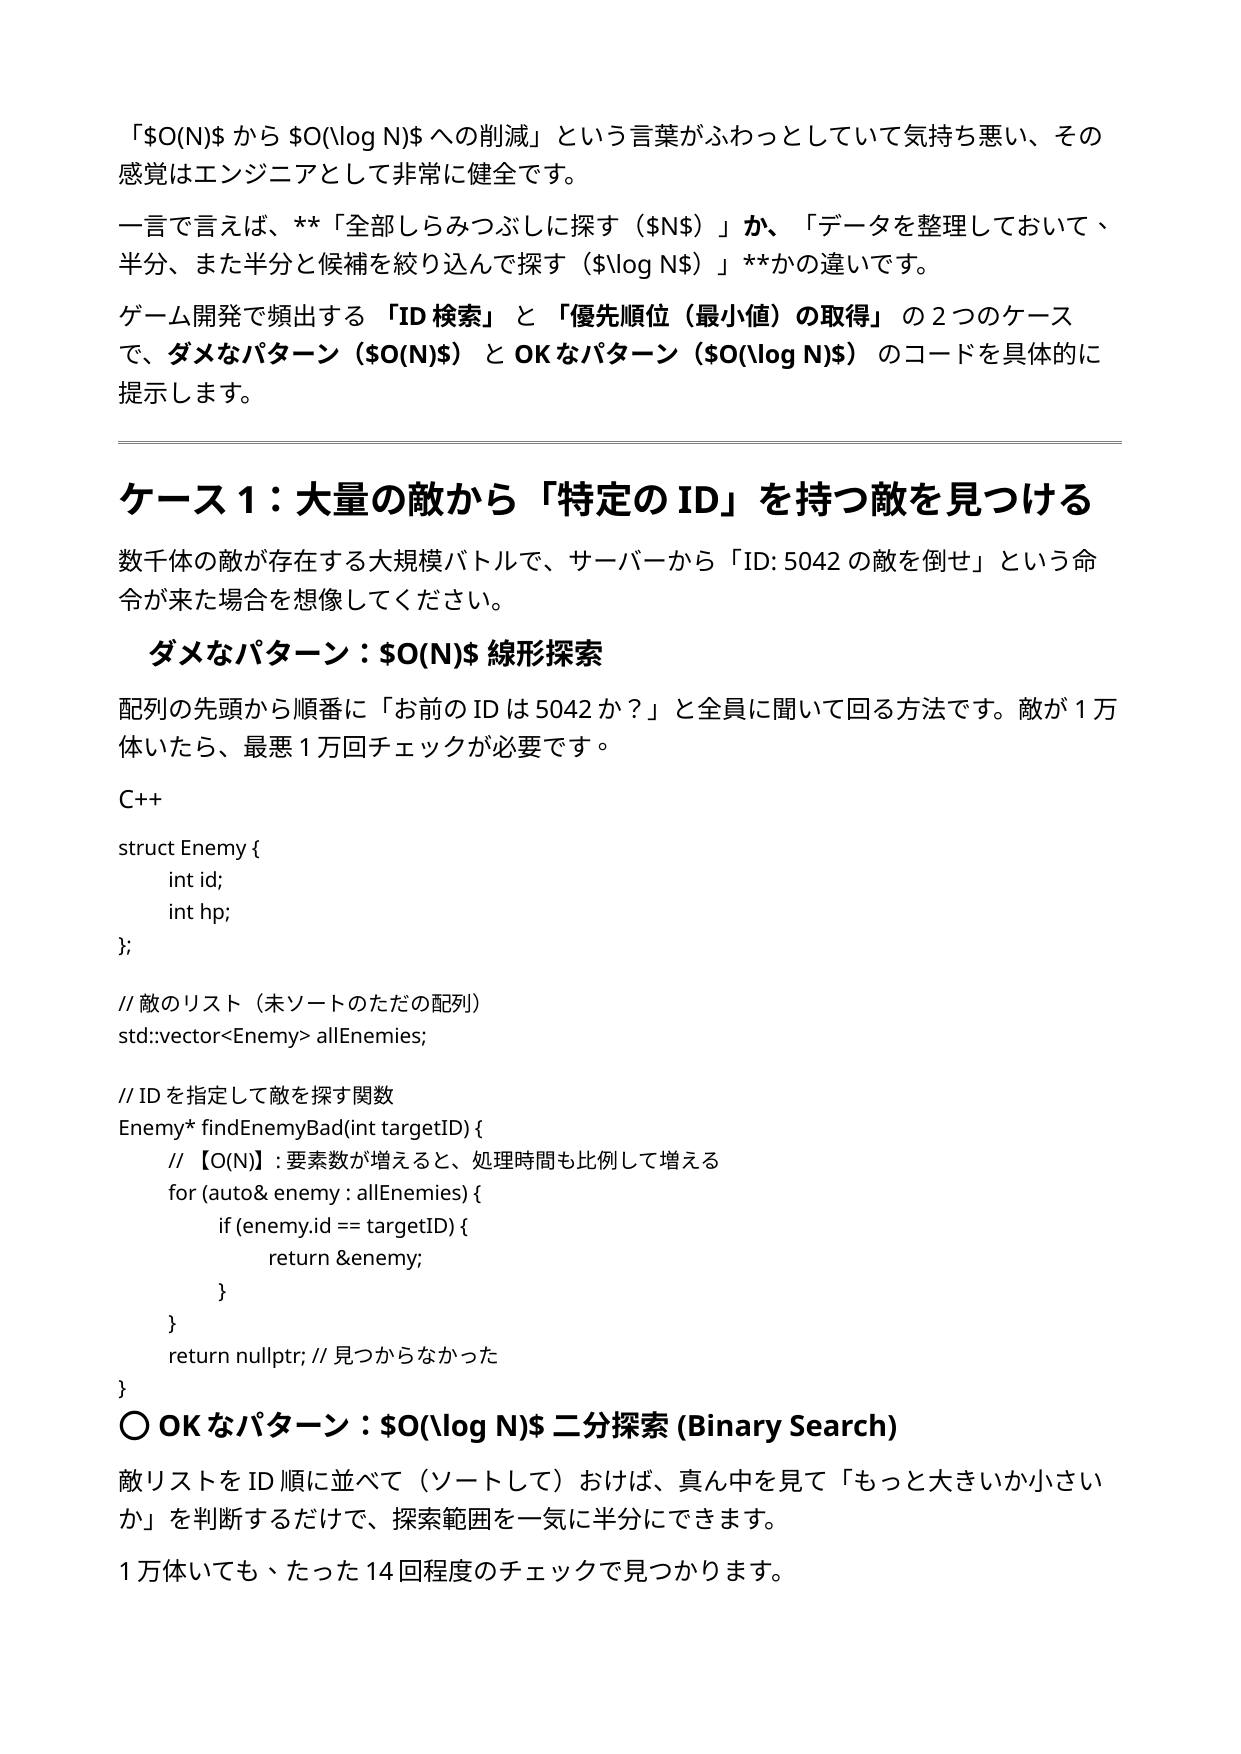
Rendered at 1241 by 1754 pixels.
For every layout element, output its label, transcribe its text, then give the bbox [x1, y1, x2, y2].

text return &enemy; [118, 1243, 1122, 1272]
text int id; [118, 865, 1122, 893]
subtitle ⭕ OKなパターン：$O(\log N)$ 二分探索 (Binary Search) [118, 1406, 1122, 1445]
text // 【O(N)】: 要素数が増えると、処理時間も比例して増える [118, 1146, 1122, 1174]
text return nullptr; // 見つからなかった [118, 1341, 1122, 1369]
text std::vector<Enemy> allEnemies; [118, 1022, 1122, 1050]
text ゲーム開発で頻出する 「ID検索」 と 「優先順位（最小値）の取得」 の2つのケースで、ダメなパターン（$O(N)$） と OKなパターン（$O(\log N)$） のコードを具体的に提示します。 [118, 298, 1122, 410]
text for (auto& enemy : allEnemies) { [118, 1178, 1122, 1207]
text int hp; [118, 897, 1122, 926]
text 敵リストをID順に並べて（ソートして）おけば、真ん中を見て「もっと大きいか小さいか」を判断するだけで、探索範囲を一気に半分にできます。 [118, 1463, 1122, 1536]
text } [118, 1373, 1122, 1402]
subtitle ❌ ダメなパターン：$O(N)$ 線形探索 [118, 634, 1122, 673]
text } [118, 1308, 1122, 1337]
text if (enemy.id == targetID) { [118, 1211, 1122, 1239]
text struct Enemy { [118, 833, 1122, 861]
text 一言で言えば、**「全部しらみつぶしに探す（$N$）」か、「データを整理しておいて、半分、また半分と候補を絞り込んで探す（$\log N$）」**かの違いです。 [118, 208, 1122, 281]
subtitle ケース1：大量の敵から「特定のID」を持つ敵を見つける [118, 473, 1122, 524]
text Enemy* findEnemyBad(int targetID) { [118, 1113, 1122, 1142]
text 数千体の敵が存在する大規模バトルで、サーバーから「ID: 5042 の敵を倒せ」という命令が来た場合を想像してください。 [118, 544, 1122, 616]
text 「$O(N)$ から $O(\log N)$ への削減」という言葉がふわっとしていて気持ち悪い、その感覚はエンジニアとして非常に健全です。 [118, 118, 1122, 191]
text // 敵のリスト（未ソートのただの配列） [118, 989, 1122, 1018]
text C++ [118, 781, 1122, 815]
text 配列の先頭から順番に「お前のIDは5042か？」と全員に聞いて回る方法です。敵が1万体いたら、最悪1万回チェックが必要です。 [118, 691, 1122, 764]
text 1万体いても、たった14回程度のチェックで見つかります。 [118, 1553, 1122, 1587]
text }; [118, 930, 1122, 958]
text // IDを指定して敵を探す関数 [118, 1081, 1122, 1109]
text } [118, 1276, 1122, 1304]
